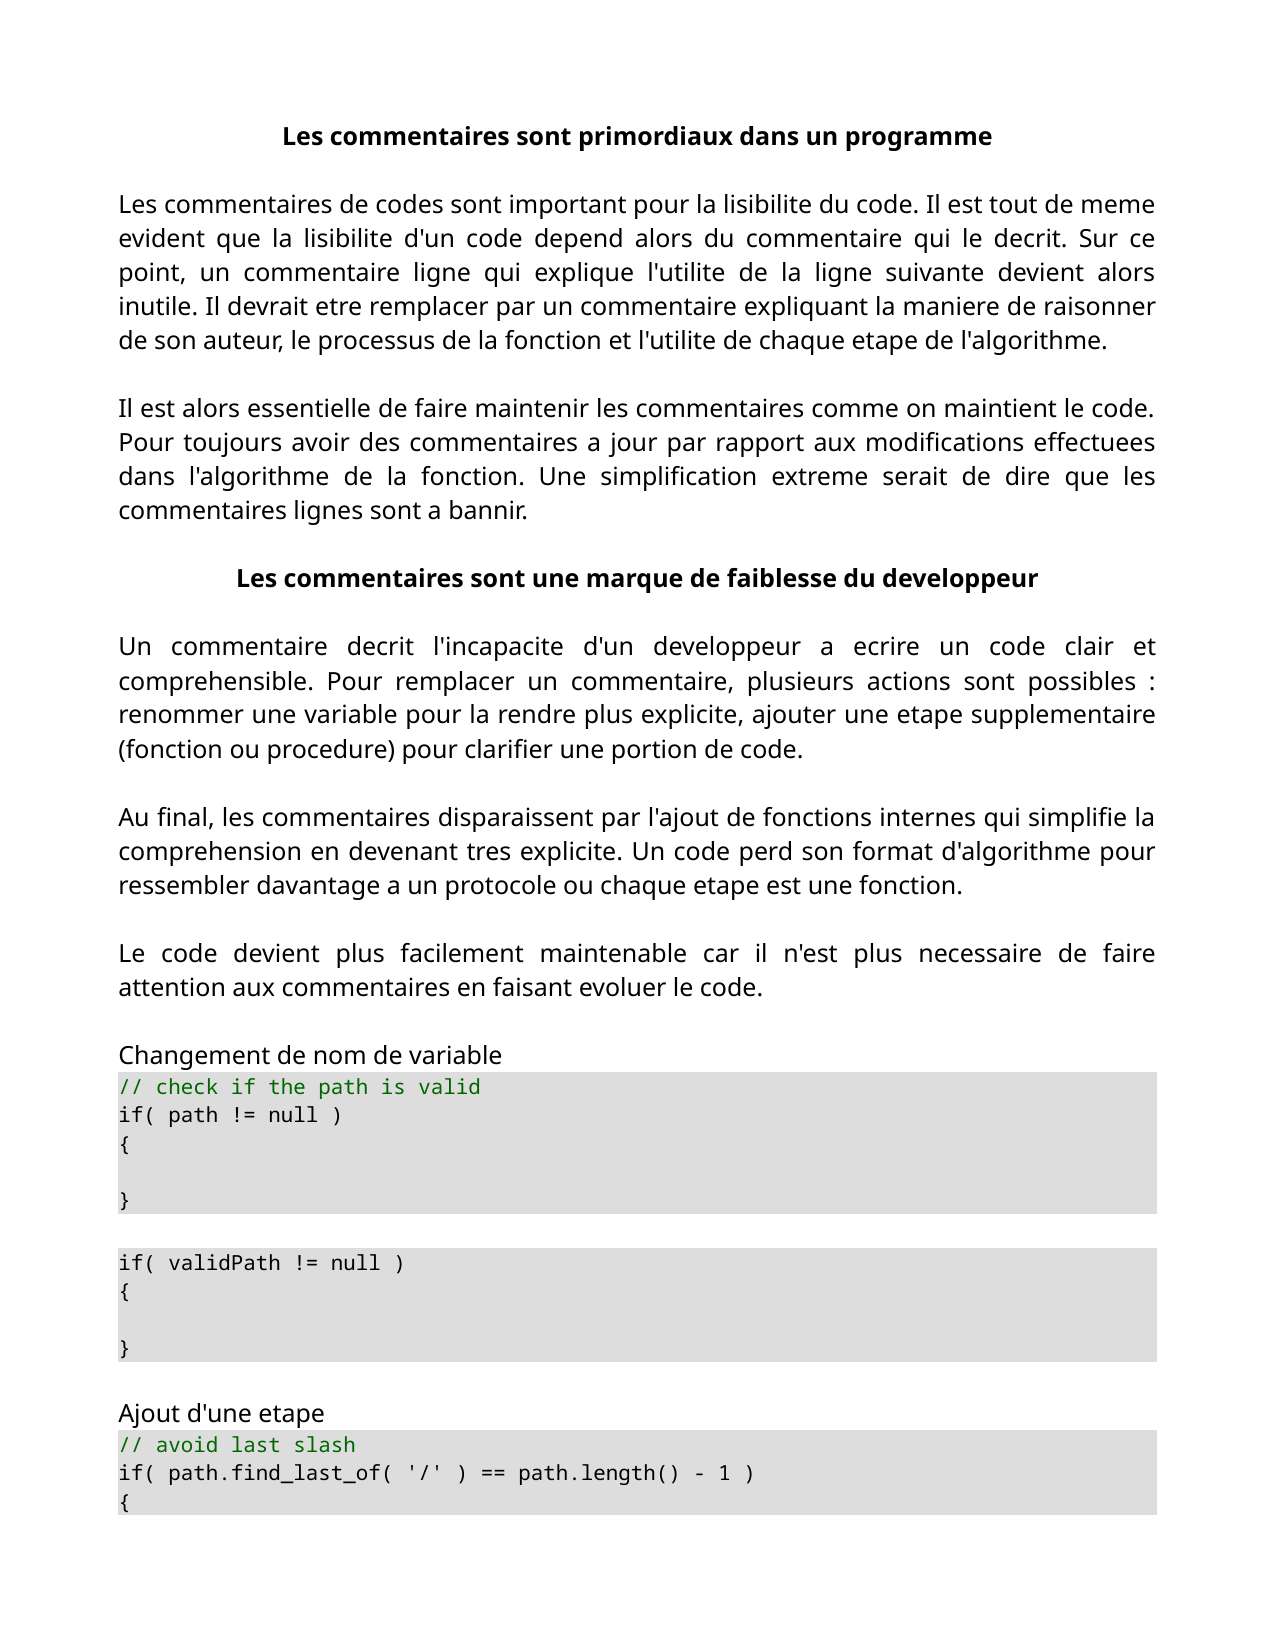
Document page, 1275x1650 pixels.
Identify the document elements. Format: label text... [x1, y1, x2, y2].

text { [118, 1129, 1157, 1157]
text Changement de nom de variable [118, 1038, 1157, 1072]
text Les commentaires sont une marque de faiblesse du developpeur [118, 561, 1157, 595]
text Au final, les commentaires disparaissent par l'ajout de fonctions internes qui simplifie la comprehension en devenant tres explicite. Un code perd son format d'algorithme pour ressembler davantage a un protocole ou chaque etape est une fonction. [118, 799, 1157, 902]
text } [118, 1333, 1157, 1362]
text if( path.find_last_of( '/' ) == path.length() - 1 ) [118, 1458, 1157, 1487]
text // check if the path is valid [118, 1072, 1157, 1100]
text Un commentaire decrit l'incapacite d'un developpeur a ecrire un code clair et comprehensible. Pour remplacer un commentaire, plusieurs actions sont possibles : renommer une variable pour la rendre plus explicite, ajouter une etape supplementaire (fonction ou procedure) pour clarifier une portion de code. [118, 629, 1157, 765]
text { [118, 1277, 1157, 1305]
text } [118, 1186, 1157, 1214]
text Ajout d'une etape [118, 1396, 1157, 1430]
text Le code devient plus facilement maintenable car il n'est plus necessaire de faire attention aux commentaires en faisant evoluer le code. [118, 936, 1157, 1004]
text // avoid last slash [118, 1430, 1157, 1458]
text Les commentaires sont primordiaux dans un programme [118, 118, 1157, 152]
text if( validPath != null ) [118, 1248, 1157, 1277]
text { [118, 1487, 1157, 1515]
text Les commentaires de codes sont important pour la lisibilite du code. Il est tout de meme evident que la lisibilite d'un code depend alors du commentaire qui le decrit. Sur ce point, un commentaire ligne qui explique l'utilite de la ligne suivante devient alors inutile. Il devrait etre remplacer par un commentaire expliquant la maniere de raisonner de son auteur, le processus de la fonction et l'utilite de chaque etape de l'algorithme. [118, 186, 1157, 357]
text if( path != null ) [118, 1100, 1157, 1129]
text Il est alors essentielle de faire maintenir les commentaires comme on maintient le code. Pour toujours avoir des commentaires a jour par rapport aux modifications effectuees dans l'algorithme de la fonction. Une simplification extreme serait de dire que les commentaires lignes sont a bannir. [118, 391, 1157, 527]
